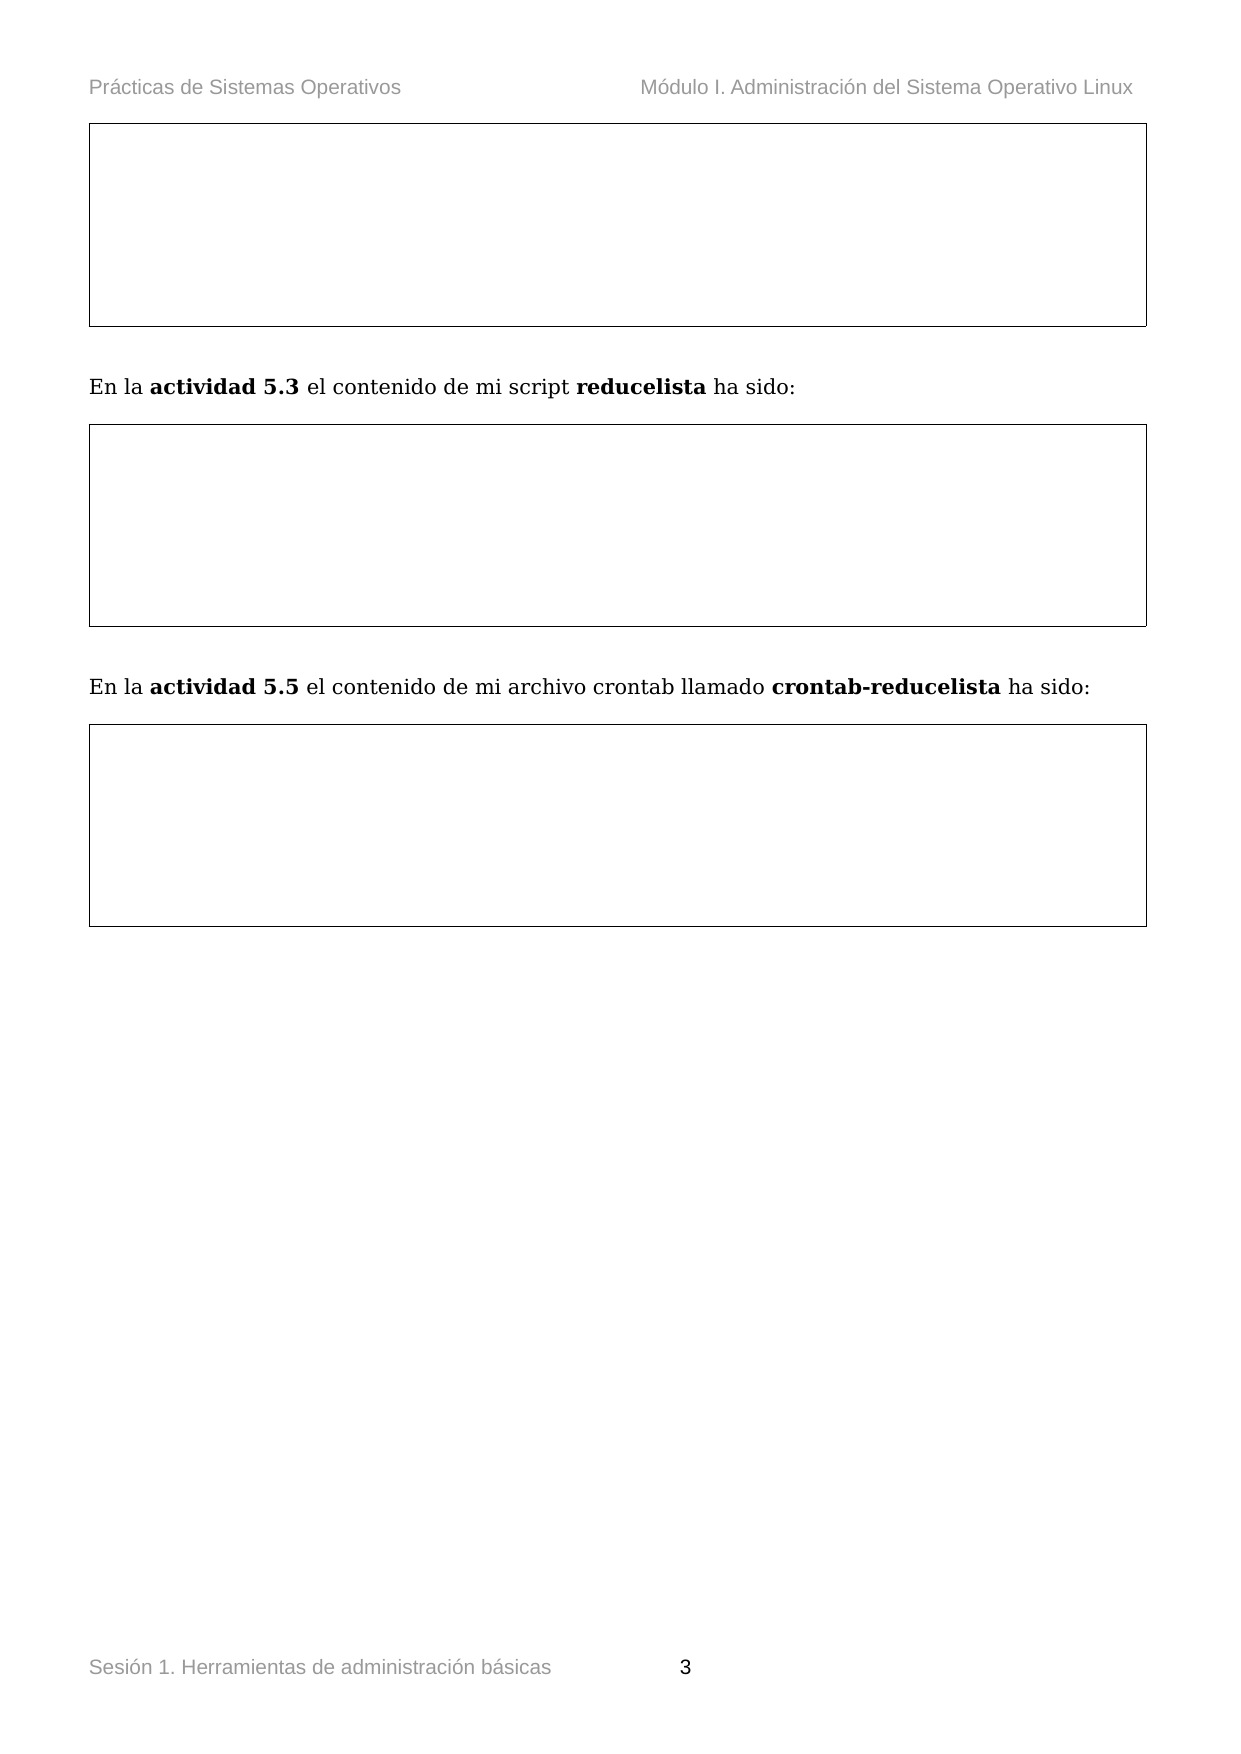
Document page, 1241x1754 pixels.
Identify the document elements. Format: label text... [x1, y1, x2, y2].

table_header [90, 124, 1146, 326]
text En la actividad 5.3 el contenido de mi script reducelista ha sido: [89, 374, 1146, 399]
table_header [90, 425, 1146, 626]
text En la actividad 5.5 el contenido de mi archivo crontab llamado crontab-reducelista ha sido: [89, 675, 1146, 699]
table_header [90, 725, 1146, 926]
